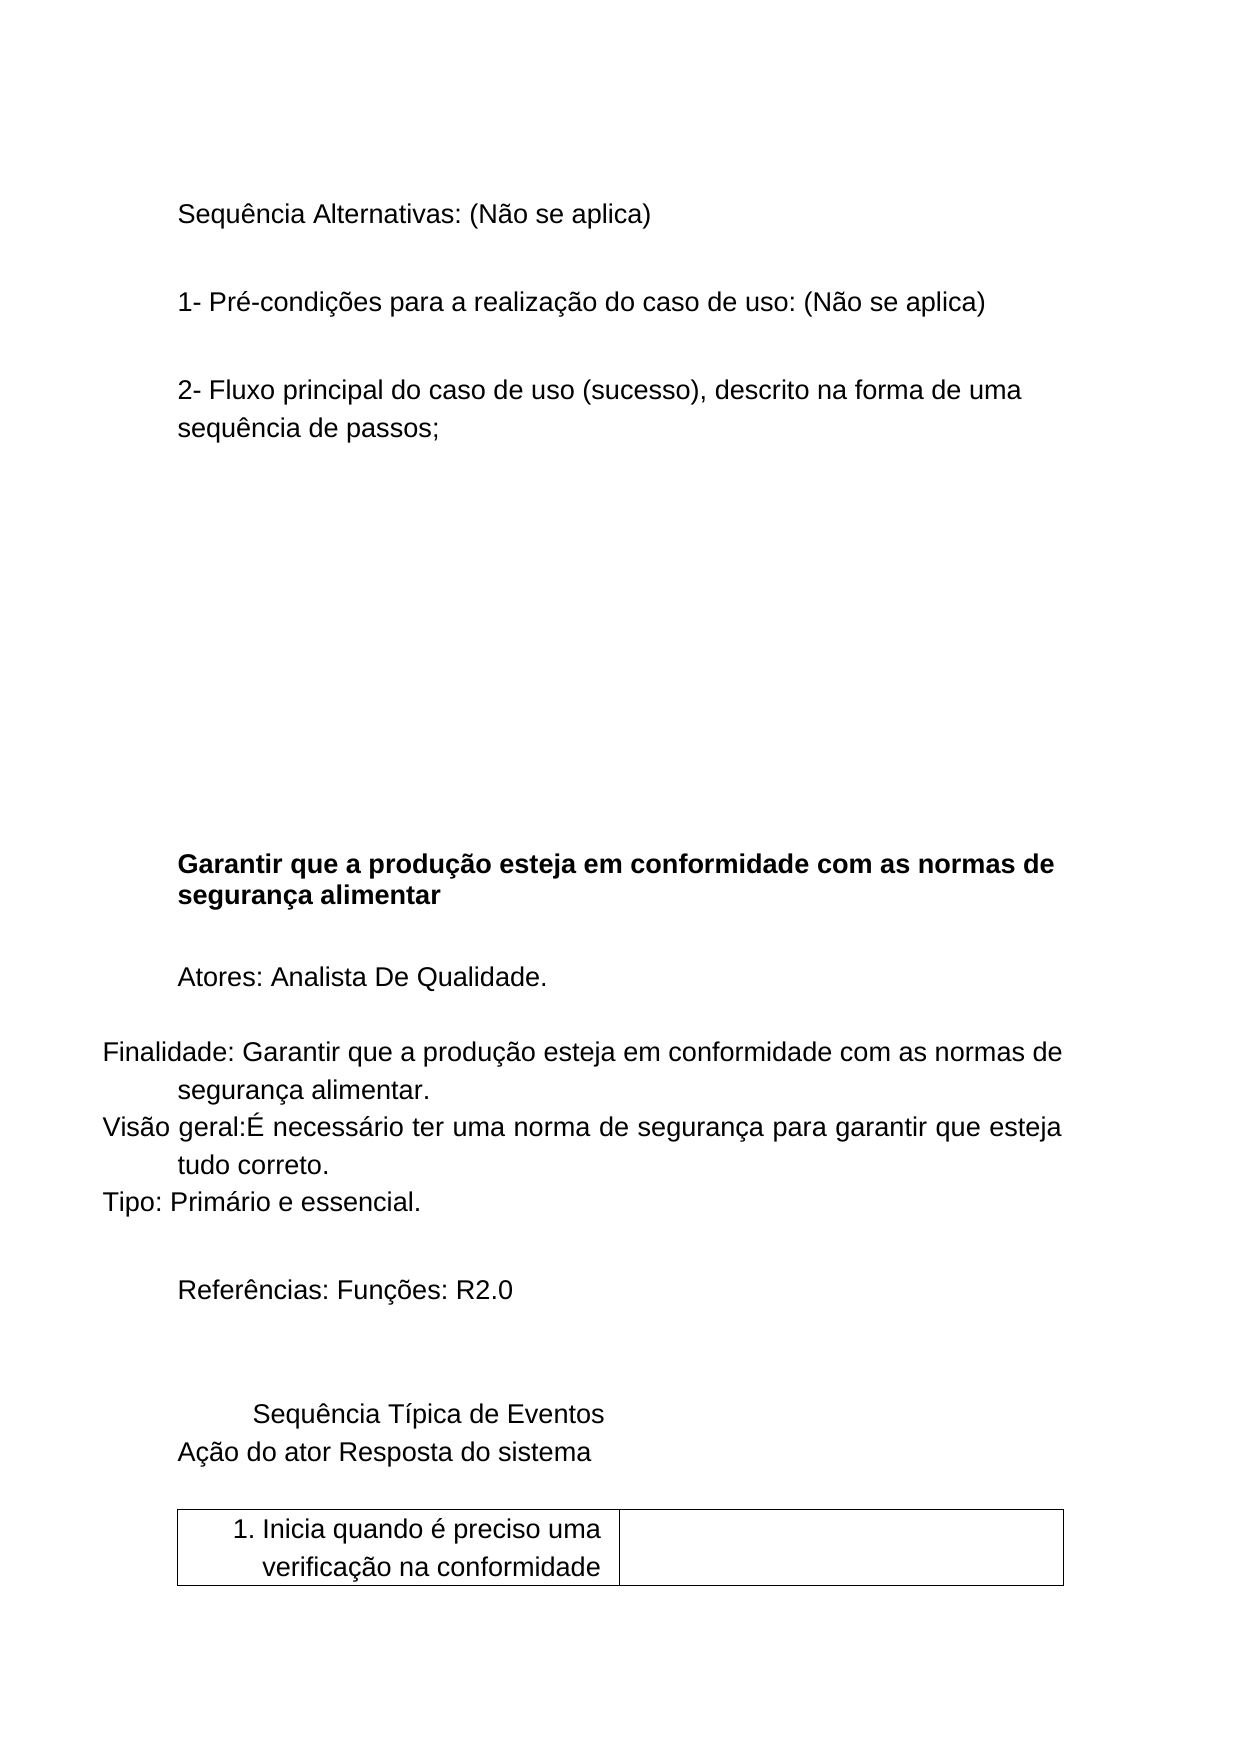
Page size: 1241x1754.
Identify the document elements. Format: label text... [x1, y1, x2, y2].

text Ação do ator Resposta do sistema [177, 1436, 1063, 1467]
text Atores: Analista De Qualidade. [177, 961, 1063, 992]
text Sequência Típica de Eventos [177, 1398, 1063, 1429]
text Visão geral:É necessário ter uma norma de segurança para garantir que esteja tudo correto. [102, 1111, 1063, 1180]
text Referências: Funções: R2.0 [177, 1274, 1063, 1305]
text Sequência Alternativas: (Não se aplica) [177, 198, 1063, 229]
text 1- Pré-condições para a realização do caso de uso: (Não se aplica) [177, 286, 1063, 317]
table_header [620, 1510, 1063, 1585]
text Finalidade: Garantir que a produção esteja em conformidade com as normas de segurança alimentar. [102, 1036, 1063, 1105]
text 2- Fluxo principal do caso de uso (sucesso), descrito na forma de uma sequência de passos; [177, 374, 1063, 443]
text Tipo: Primário e essencial. [102, 1186, 1063, 1217]
table_header Inicia quando é preciso uma verificação na conformidade [178, 1510, 619, 1585]
text Garantir que a produção esteja em conformidade com as normas de segurança alimentar [177, 848, 1063, 911]
